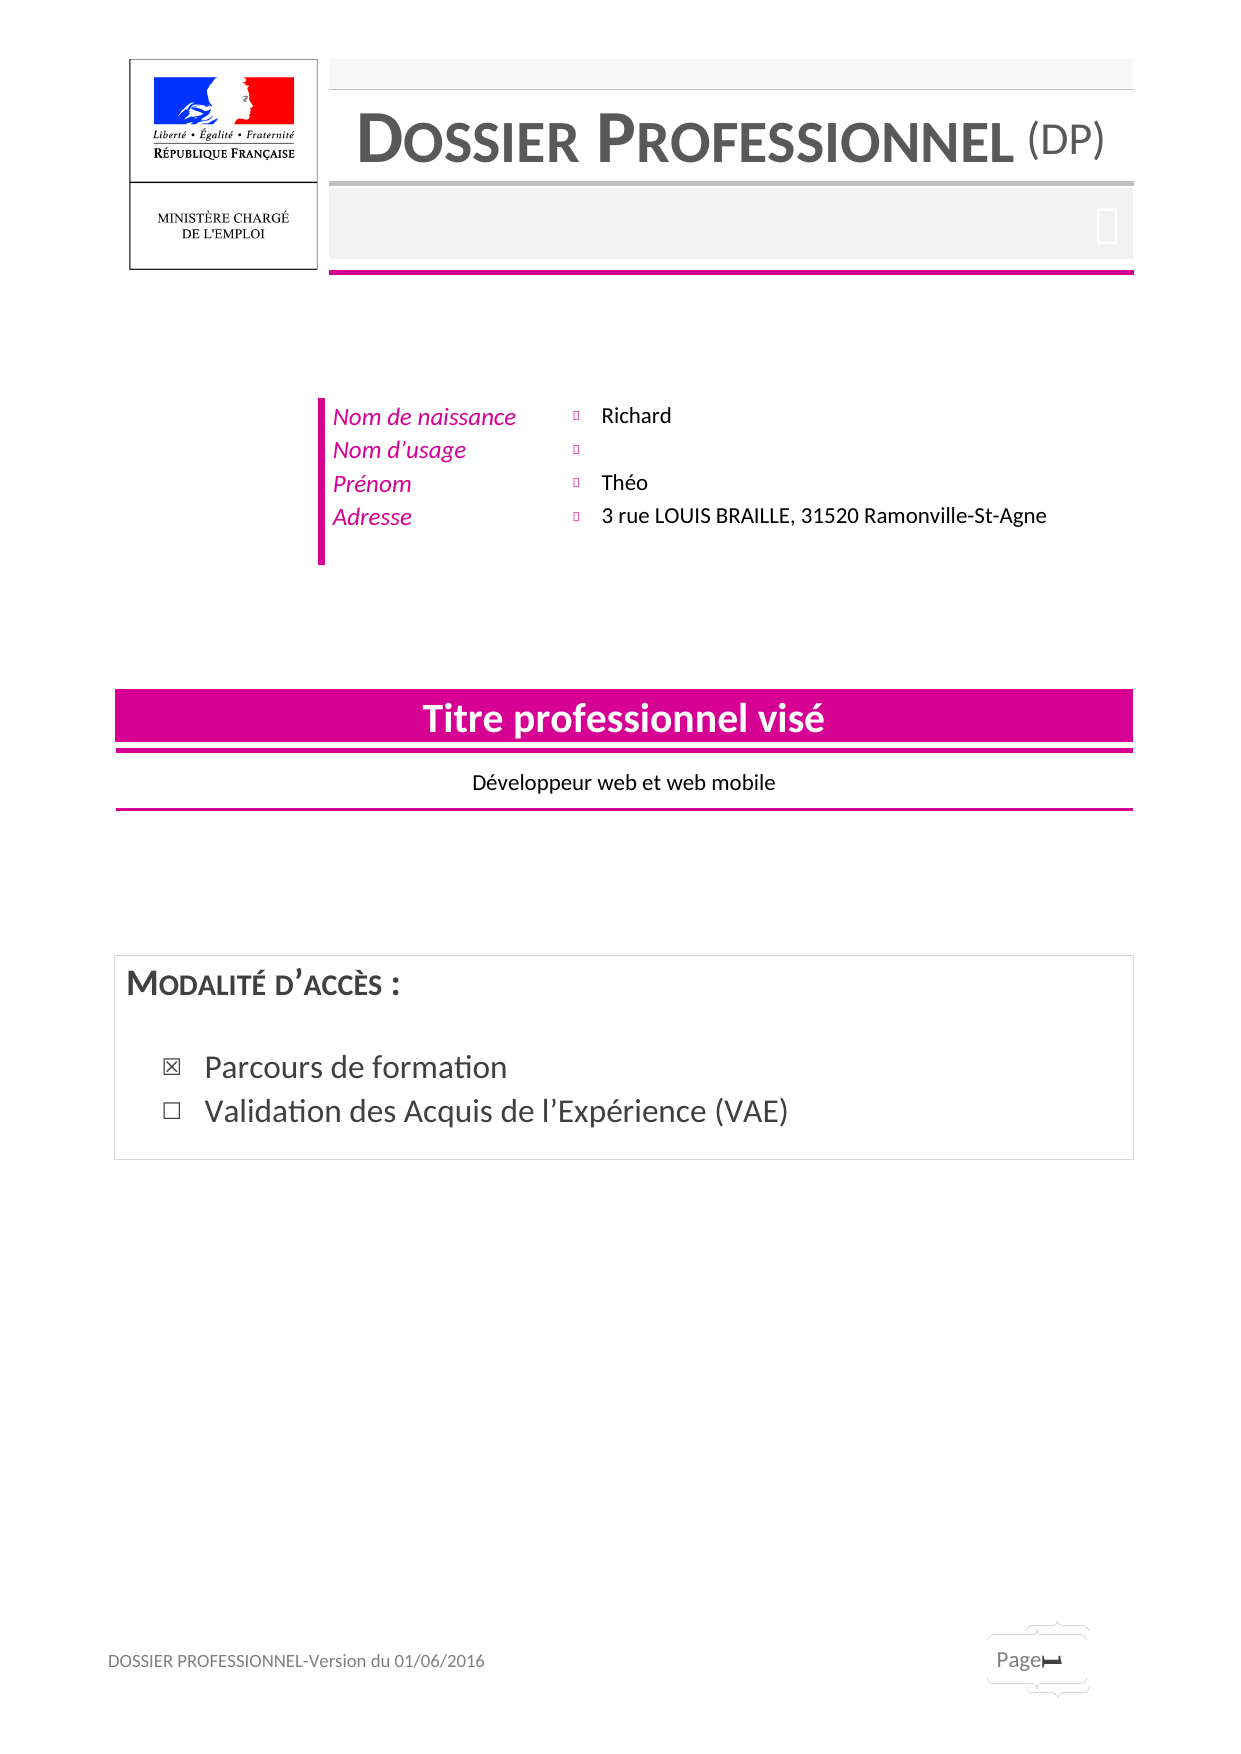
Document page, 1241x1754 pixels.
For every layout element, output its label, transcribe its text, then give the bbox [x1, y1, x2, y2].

table_cell Adresse [325, 498, 566, 532]
table_header [590, 365, 1133, 398]
table_cell [566, 532, 590, 565]
table_cell [325, 532, 566, 565]
table_cell Nom de naissance [325, 398, 566, 431]
table_cell ☐ [115, 1087, 193, 1131]
table_header Titre professionnel visé [115, 689, 1133, 742]
table_header [566, 365, 590, 398]
table_cell Développeur web et web mobile [115, 749, 1133, 807]
table_cell  [566, 398, 590, 431]
table_cell [115, 1131, 1133, 1159]
table_cell Validation des Acquis de l’Expérience (VAE) [193, 1087, 1133, 1131]
picture [129, 59, 318, 270]
table_cell Nom d’usage [325, 431, 566, 465]
table_cell Prénom [325, 465, 566, 498]
table_cell  [566, 431, 590, 465]
table_cell Richard [590, 398, 1133, 431]
table_cell ☒ [115, 1043, 193, 1087]
table_cell [115, 743, 1133, 748]
table_cell  [566, 465, 590, 498]
table_cell Parcours de formation [193, 1043, 1133, 1087]
table_header [321, 365, 566, 398]
table_cell [115, 1005, 1133, 1043]
table_cell  [566, 498, 590, 532]
table_cell [115, 809, 1133, 955]
table_cell 3 rue LOUIS BRAILLE, 31520 Ramonville-St-Agne [590, 498, 1133, 565]
table_cell Modalité d’accès : [115, 956, 1133, 1005]
table_cell [590, 431, 1133, 465]
table_cell Théo [590, 465, 1133, 498]
